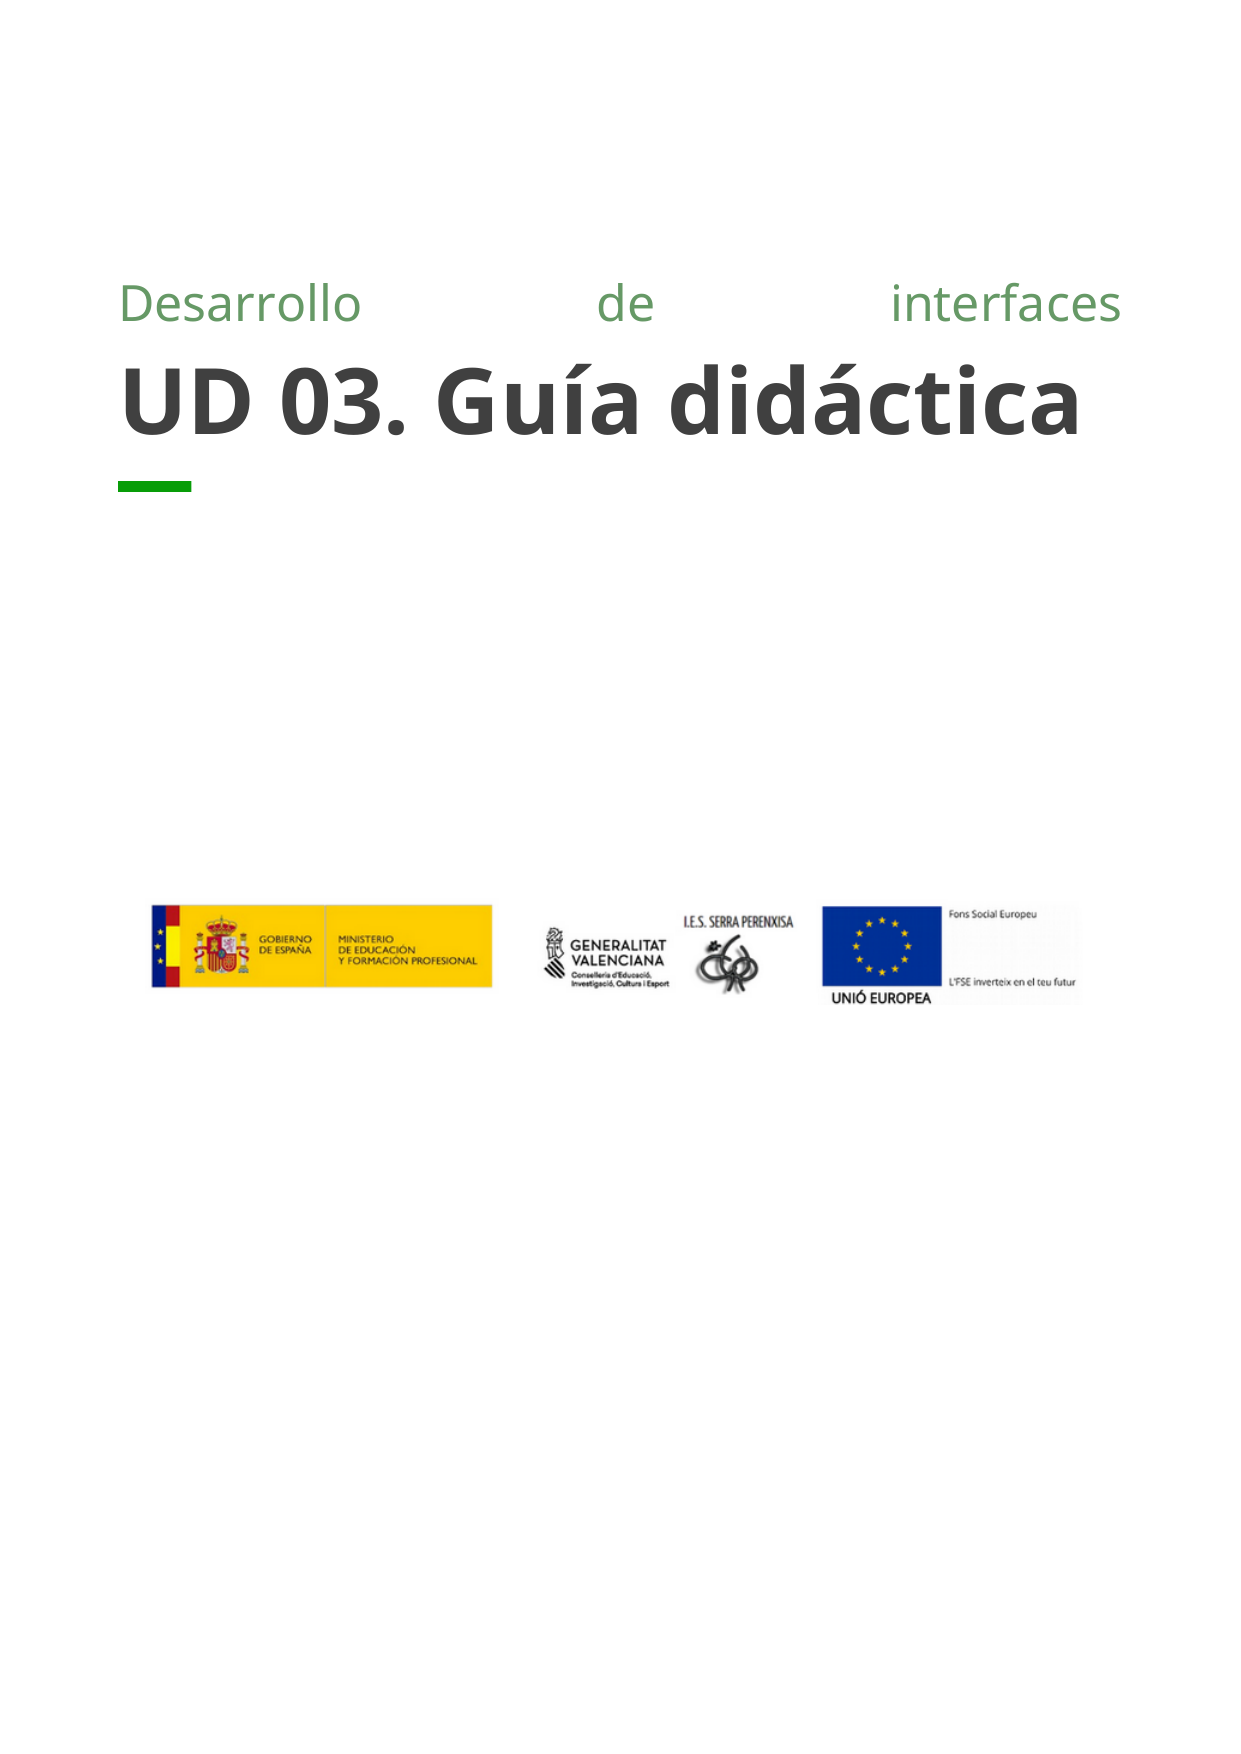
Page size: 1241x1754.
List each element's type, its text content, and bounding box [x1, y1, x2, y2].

title Desarrollo de interfaces UD 03. Guía didáctica [118, 268, 1122, 461]
picture [118, 481, 192, 492]
picture [118, 885, 1123, 1005]
